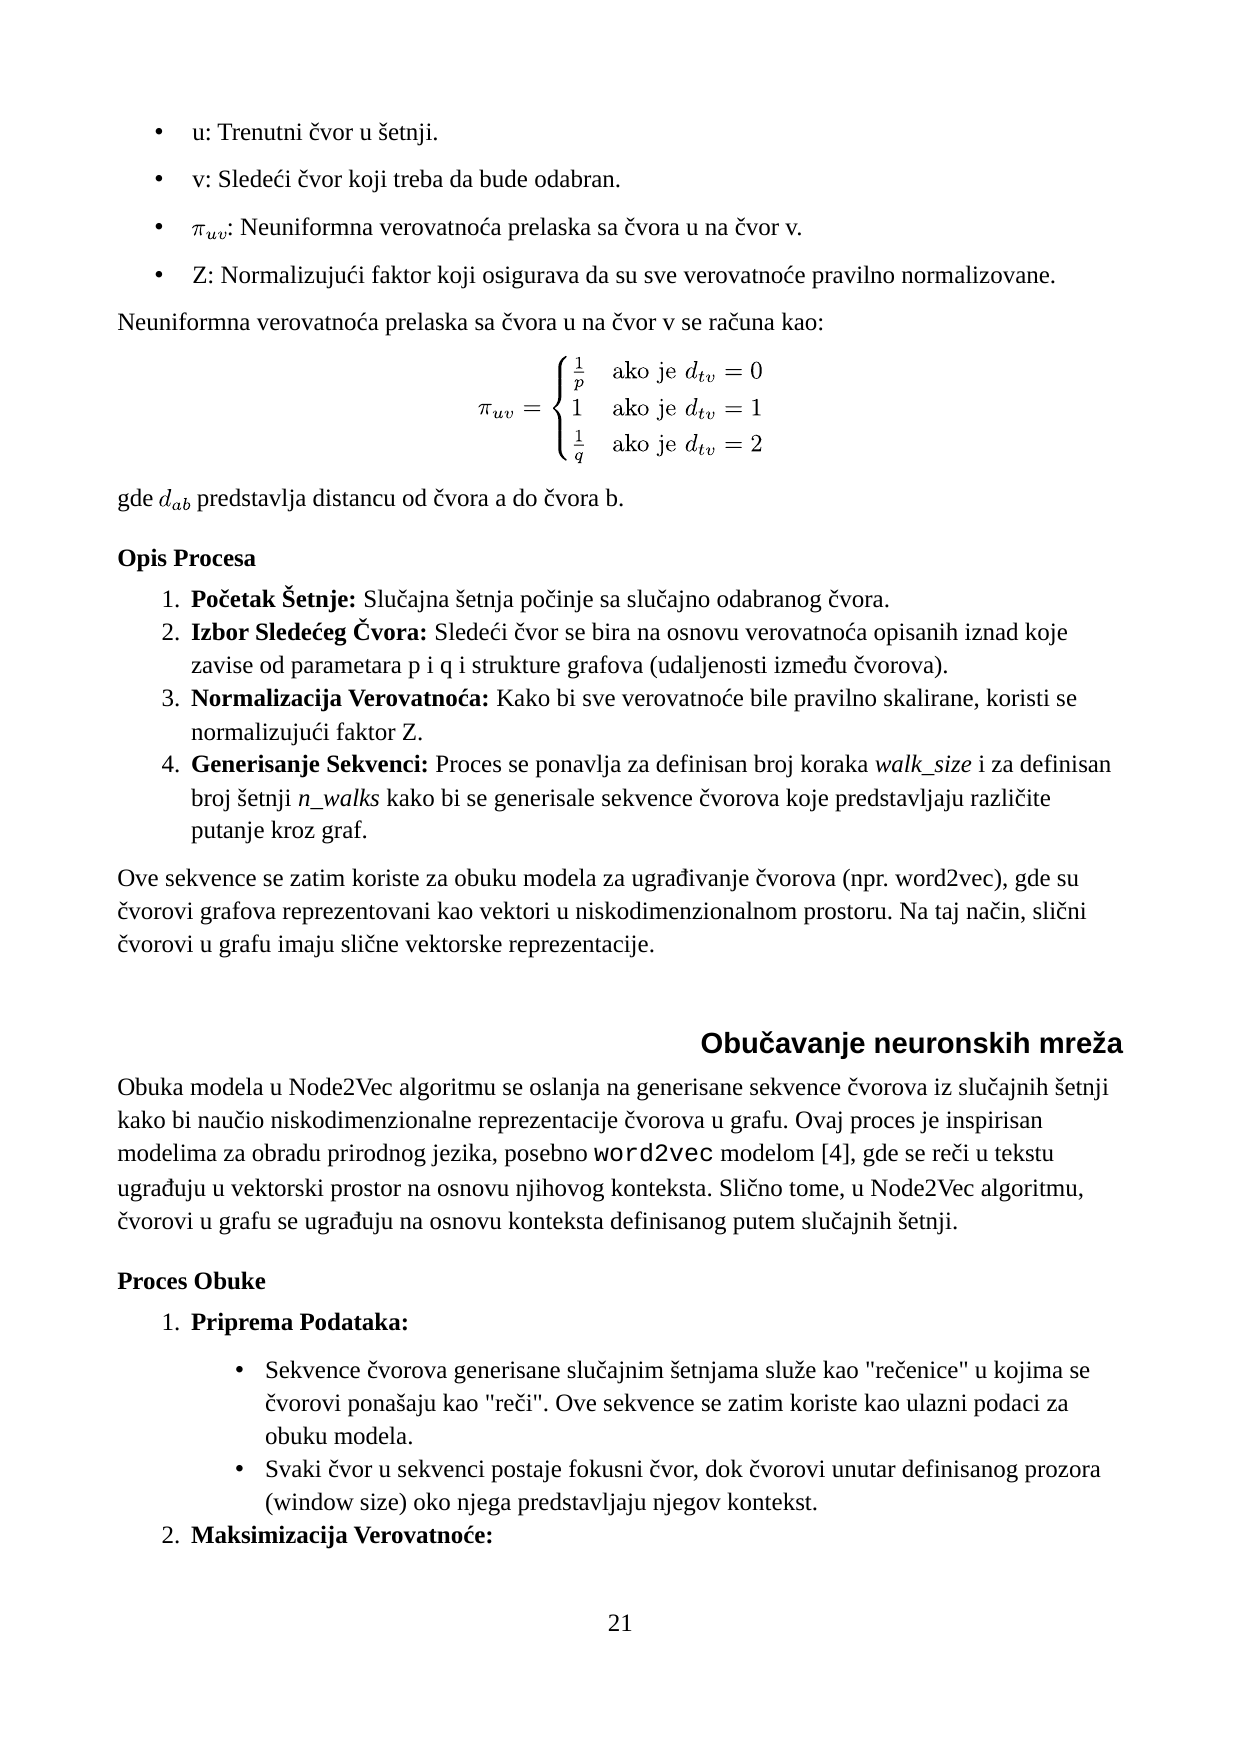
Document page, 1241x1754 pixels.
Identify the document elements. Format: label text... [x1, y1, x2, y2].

subtitle Obučavanje neuronskih mreža [117, 1026, 1123, 1060]
list Normalizacija Verovatnoća: Kako bi sve verovatnoće bile pravilno skalirane, koristi se normalizujući faktor Z. [161, 683, 1123, 745]
list v: Sledeći čvor koji treba da bude odabran. [154, 164, 1123, 193]
text Obuka modela u Node2Vec algoritmu se oslanja na generisane sekvence čvorova iz slučajnih šetnji kako bi naučio niskodimenzionalne reprezentacije čvorova u grafu. Ovaj proces je inspirisan modelima za obradu prirodnog jezika, posebno word2vec modelom [4], gde se reči u tekstu ugrađuju u vektorski prostor na osnovu njihovog konteksta. Slično tome, u Node2Vec algoritmu, čvorovi u grafu se ugrađuju na osnovu konteksta definisanog putem slučajnih šetnji. [117, 1072, 1123, 1235]
text Ove sekvence se zatim koriste za obuku modela za ugrađivanje čvorova (npr. word2vec), gde su čvorovi grafova reprezentovani kao vektori u niskodimenzionalnom prostoru. Na taj način, slični čvorovi u grafu imaju slične vektorske reprezentacije. [117, 863, 1123, 958]
list : Neuniformna verovatnoća prelaska sa čvora u na čvor v. [154, 212, 1123, 241]
text Neuniformna verovatnoća prelaska sa čvora u na čvor v se računa kao: [117, 307, 1123, 336]
subtitle Proces Obuke [117, 1266, 1123, 1295]
list Izbor Sledećeg Čvora: Sledeći čvor se bira na osnovu verovatnoća opisanih iznad koje zavise od parametara p i q i strukture grafova (udaljenosti između čvorova). [161, 617, 1123, 679]
list Priprema Podataka: [161, 1307, 1123, 1336]
list u: Trenutni čvor u šetnji. [154, 117, 1123, 146]
list Z: Normalizujući faktor koji osigurava da su sve verovatnoće pravilno normalizovane. [154, 260, 1123, 288]
list Početak Šetnje: Slučajna šetnja počinje sa slučajno odabranog čvora. [161, 584, 1123, 613]
list Generisanje Sekvenci: Proces se ponavlja za definisan broj koraka walk_size i za definisan broj šetnji n_walks kako bi se generisale sekvence čvorova koje predstavljaju različite putanje kroz graf. [161, 749, 1123, 844]
text gde predstavlja distancu od čvora a do čvora b. [117, 483, 1123, 512]
list Sekvence čvorova generisane slučajnim šetnjama služe kao "rečenice" u kojima se čvorovi ponašaju kao "reči". Ove sekvence se zatim koriste kao ulazni podaci za obuku modela. [235, 1355, 1123, 1450]
subtitle Opis Procesa [117, 543, 1123, 572]
list Maksimizacija Verovatnoće: [161, 1520, 1123, 1549]
list Svaki čvor u sekvenci postaje fokusni čvor, dok čvorovi unutar definisanog prozora (window size) oko njega predstavljaju njegov kontekst. [235, 1454, 1123, 1516]
